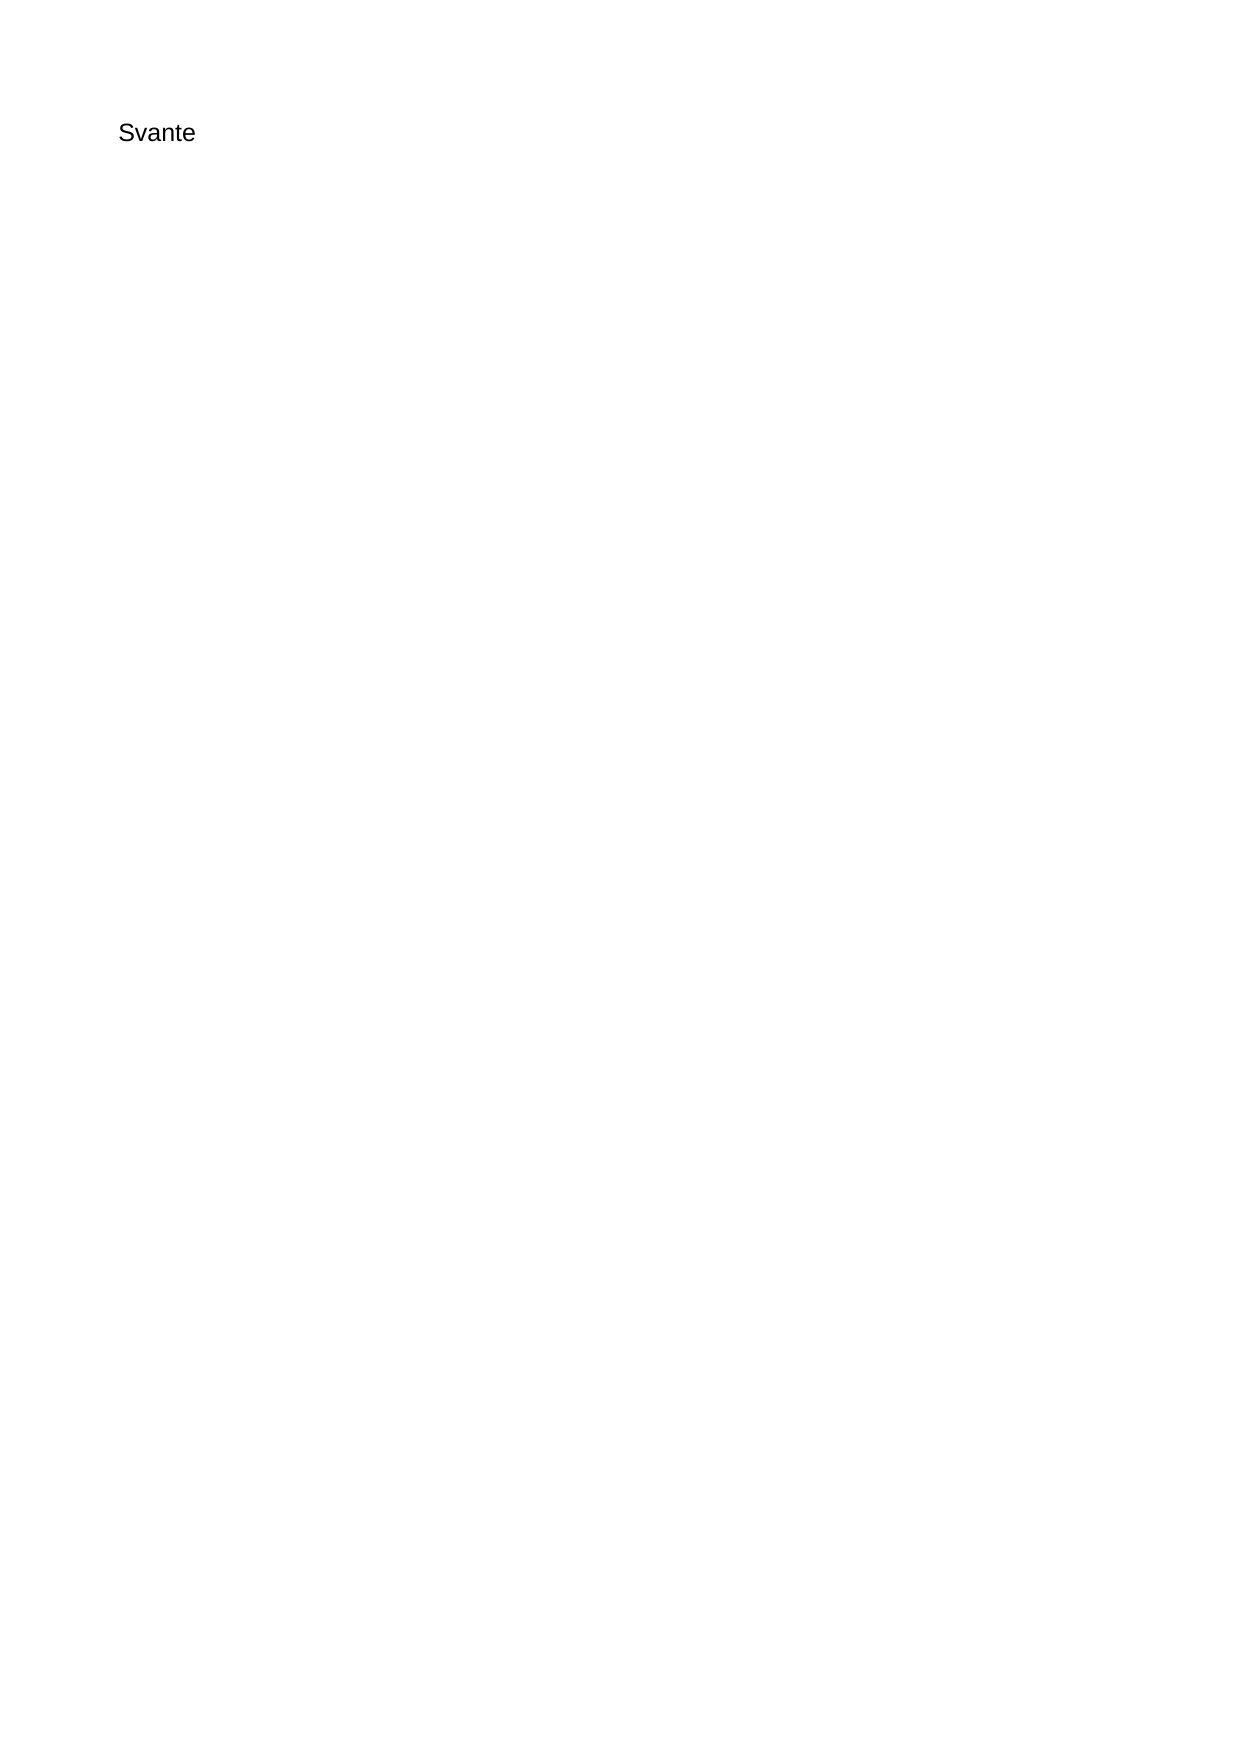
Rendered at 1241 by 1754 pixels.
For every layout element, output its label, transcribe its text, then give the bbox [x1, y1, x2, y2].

text Svante [118, 118, 1122, 147]
